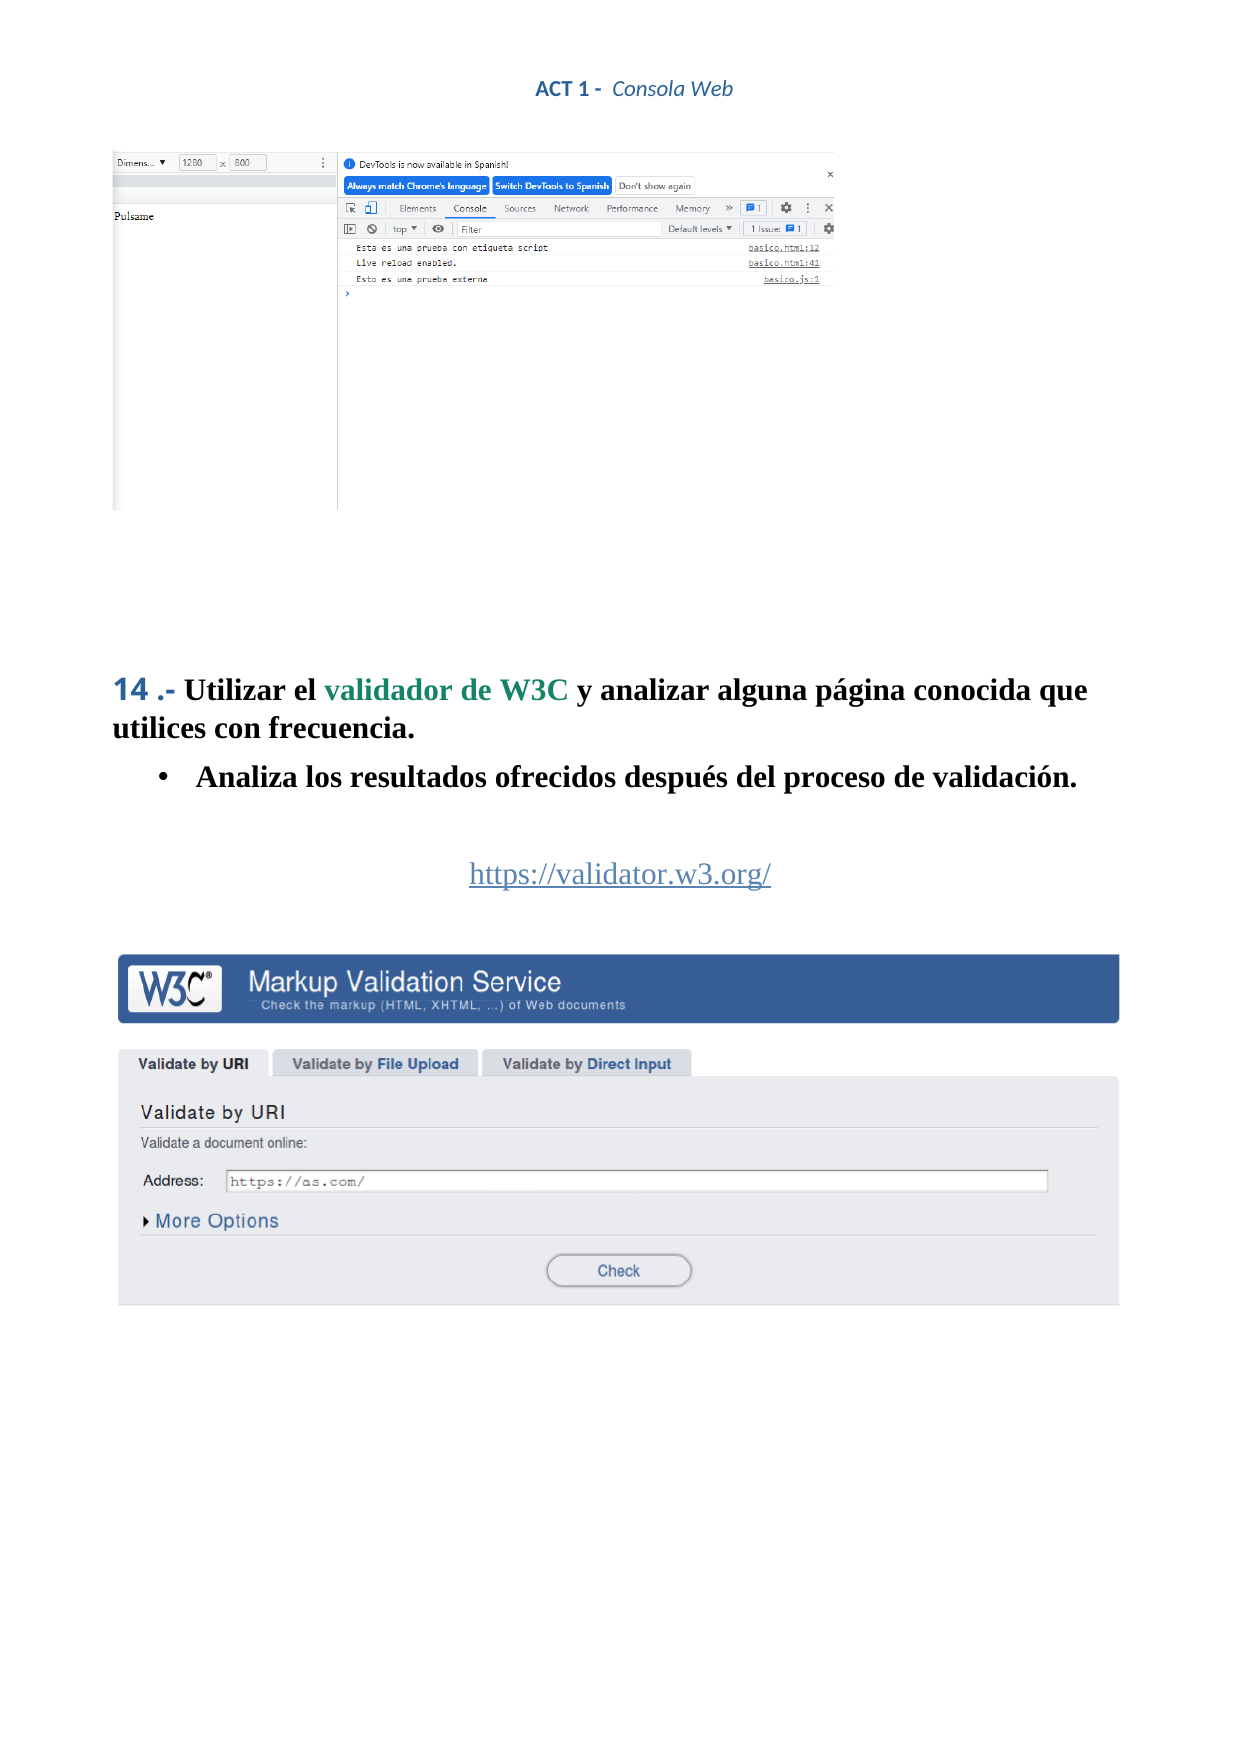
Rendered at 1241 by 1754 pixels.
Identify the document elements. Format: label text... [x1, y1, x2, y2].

list Analiza los resultados ofrecidos después del proceso de validación. [158, 758, 1128, 794]
text https://validator.w3.org/ [112, 855, 1128, 891]
text 14 .- Utilizar el validador de W3C y analizar alguna página conocida que utilices con frecuencia. [112, 667, 1128, 746]
